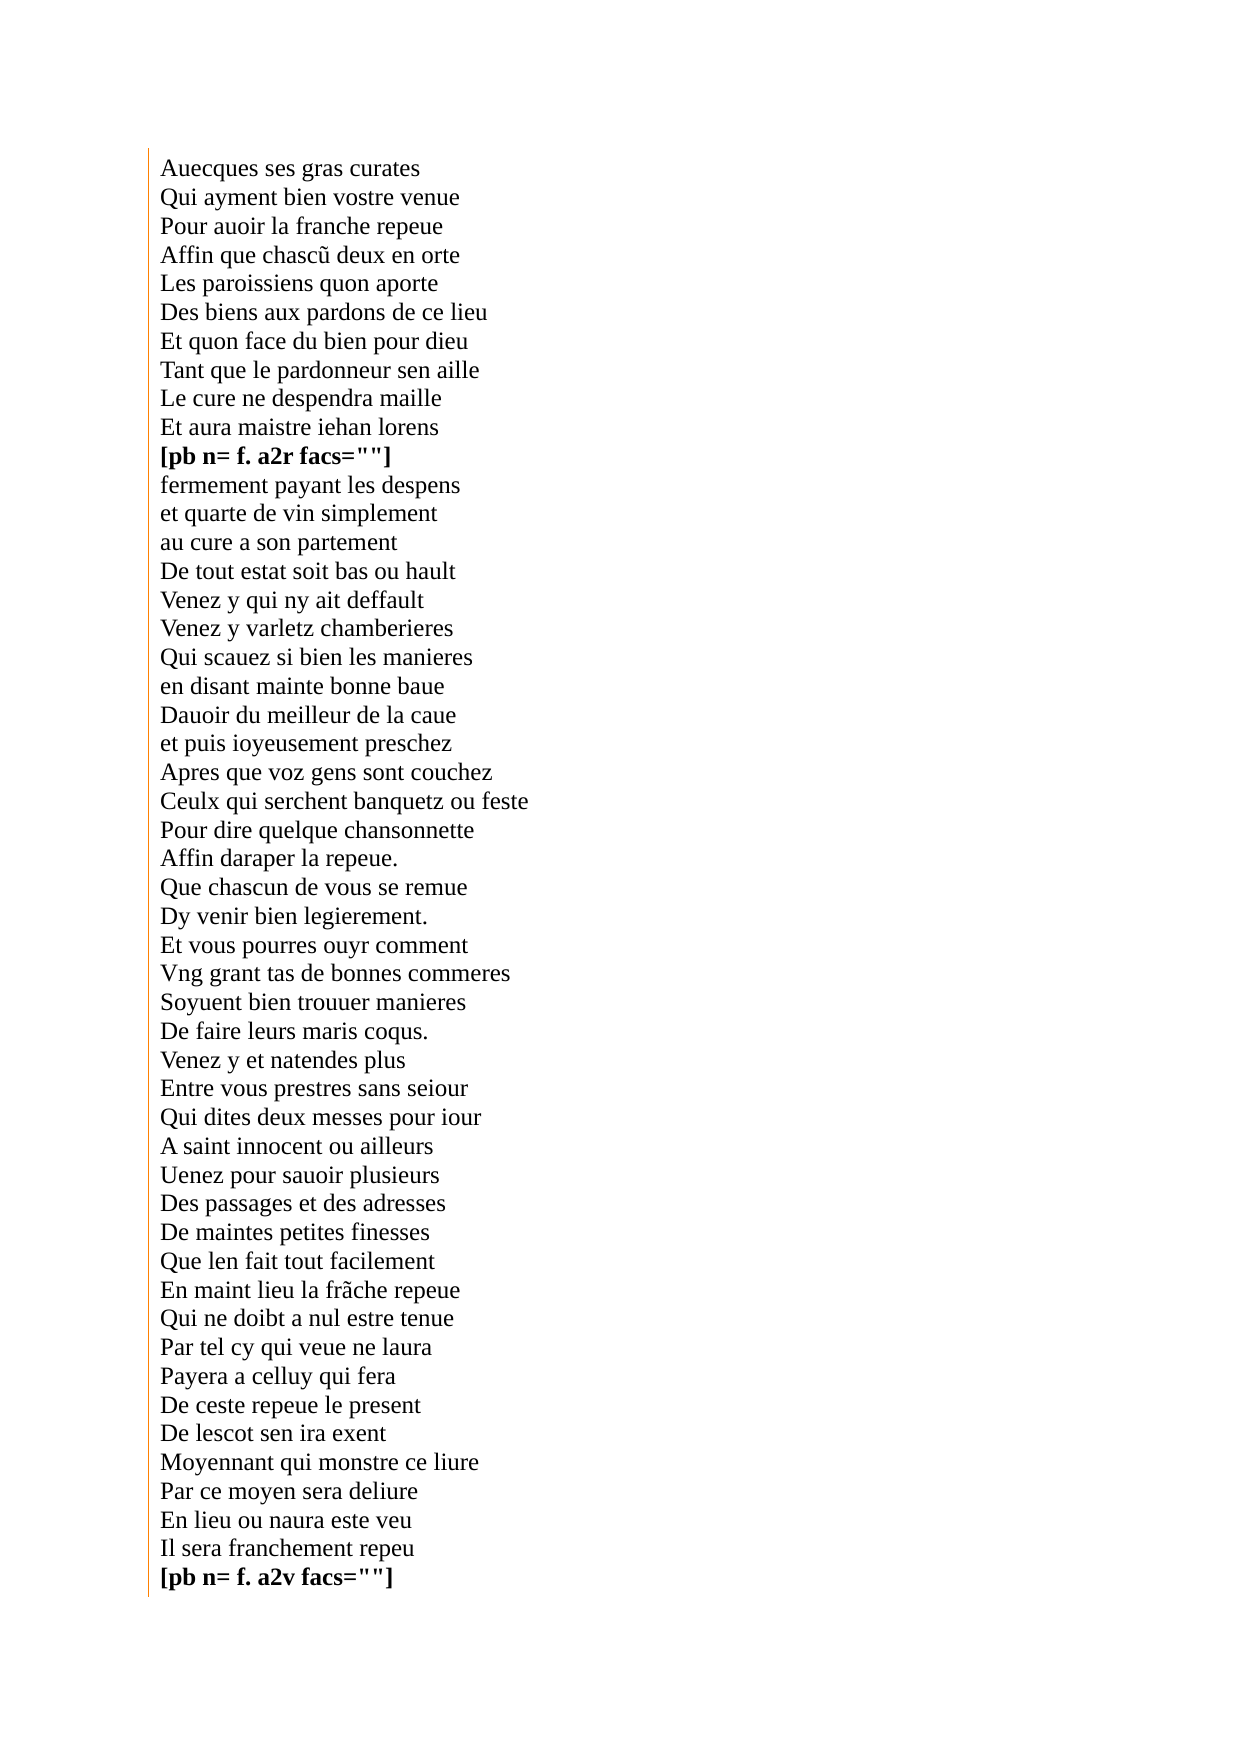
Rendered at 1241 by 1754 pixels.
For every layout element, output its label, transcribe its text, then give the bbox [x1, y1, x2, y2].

text Venez y varletz chamberieres [149, 613, 1093, 642]
text Il sera franchement repeu [149, 1533, 1093, 1562]
text Auecques ses gras curates [149, 148, 1093, 182]
text Par ce moyen sera deliure [149, 1476, 1093, 1505]
text Affin daraper la repeue. [149, 843, 1093, 872]
text A saint innocent ou ailleurs [149, 1131, 1093, 1160]
text Moyennant qui monstre ce liure [149, 1447, 1093, 1476]
text Vng grant tas de bonnes commeres [149, 958, 1093, 987]
text en disant mainte bonne baue [149, 671, 1093, 700]
text En lieu ou naura este veu [149, 1505, 1093, 1533]
text Entre vous prestres sans seiour [149, 1073, 1093, 1102]
text et quarte de vin simplement [149, 498, 1093, 527]
text au cure a son partement [149, 527, 1093, 556]
text De faire leurs maris coqus. [149, 1016, 1093, 1045]
text Payera a celluy qui fera [149, 1361, 1093, 1390]
text Que chascun de vous se remue [149, 872, 1093, 901]
text Uenez pour sauoir plusieurs [149, 1160, 1093, 1188]
text Ceulx qui serchent banquetz ou feste [149, 786, 1093, 815]
text Pour auoir la franche repeue [149, 211, 1093, 240]
text fermement payant les despens [149, 470, 1093, 498]
text Des passages et des adresses [149, 1188, 1093, 1217]
text De lescot sen ira exent [149, 1418, 1093, 1447]
text Des biens aux pardons de ce lieu [149, 297, 1093, 326]
text Qui ayment bien vostre venue [149, 182, 1093, 211]
text De tout estat soit bas ou hault [149, 556, 1093, 585]
text Tant que le pardonneur sen aille [149, 355, 1093, 383]
text [pb n= f. a2r facs=""] [149, 441, 1093, 470]
text En maint lieu la frãche repeue [149, 1275, 1093, 1303]
text Et vous pourres ouyr comment [149, 930, 1093, 958]
text Venez y et natendes plus [149, 1045, 1093, 1073]
text Que len fait tout facilement [149, 1246, 1093, 1275]
text Apres que voz gens sont couchez [149, 757, 1093, 786]
text [pb n= f. a2v facs=""] [149, 1562, 1093, 1597]
text Dauoir du meilleur de la caue [149, 700, 1093, 728]
text et puis ioyeusement preschez [149, 728, 1093, 757]
text Les paroissiens quon aporte [149, 268, 1093, 297]
text Pour dire quelque chansonnette [149, 815, 1093, 843]
text Et quon face du bien pour dieu [149, 326, 1093, 355]
text Qui ne doibt a nul estre tenue [149, 1303, 1093, 1332]
text Qui dites deux messes pour iour [149, 1102, 1093, 1131]
text De ceste repeue le present [149, 1390, 1093, 1418]
text Qui scauez si bien les manieres [149, 642, 1093, 671]
text De maintes petites finesses [149, 1217, 1093, 1246]
text Dy venir bien legierement. [149, 901, 1093, 930]
text Le cure ne despendra maille [149, 383, 1093, 412]
text Soyuent bien trouuer manieres [149, 987, 1093, 1016]
text Et aura maistre iehan lorens [149, 412, 1093, 441]
text Venez y qui ny ait deffault [149, 585, 1093, 613]
text Affin que chascũ deux en orte [149, 240, 1093, 268]
text Par tel cy qui veue ne laura [149, 1332, 1093, 1361]
